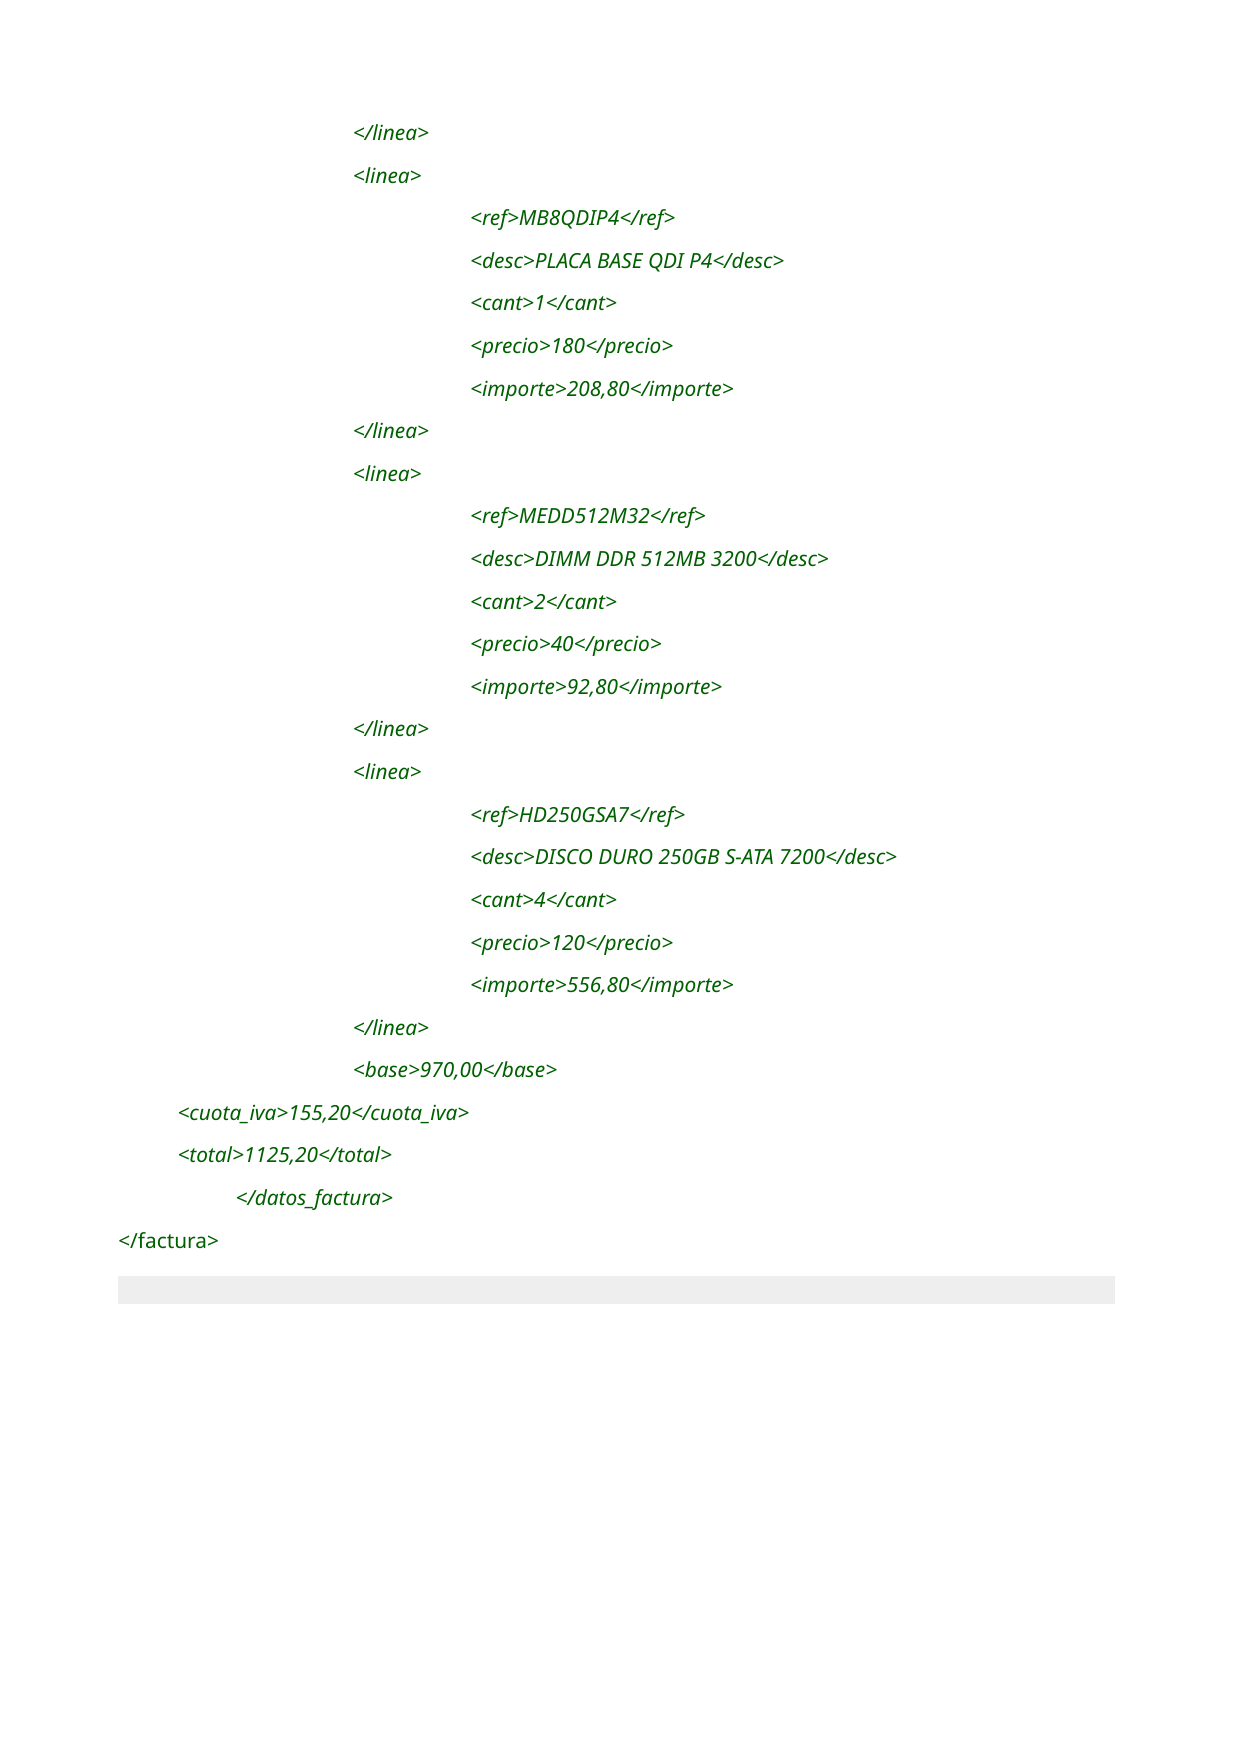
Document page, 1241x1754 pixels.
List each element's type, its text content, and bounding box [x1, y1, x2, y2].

text <precio>180</precio> [470, 331, 938, 359]
text <total>1125,20</total> [177, 1141, 1063, 1169]
text <linea> [353, 161, 997, 189]
text <cant>4</cant> [470, 885, 938, 913]
text <ref>MB8QDIP4</ref> [470, 203, 938, 232]
text <importe>92,80</importe> [470, 672, 938, 700]
text </datos_factura> [235, 1183, 1056, 1212]
text </linea> [353, 714, 997, 743]
text <ref>HD250GSA7</ref> [470, 800, 938, 828]
text <linea> [353, 757, 997, 786]
text <precio>40</precio> [470, 629, 938, 658]
text <importe>208,80</importe> [470, 374, 938, 402]
text <cant>2</cant> [470, 587, 938, 615]
text </linea> [353, 118, 997, 147]
text <cuota_iva>155,20</cuota_iva> [177, 1098, 1063, 1126]
text <linea> [353, 459, 997, 487]
text </factura> [118, 1226, 1115, 1254]
text <desc>PLACA BASE QDI P4</desc> [470, 246, 938, 274]
text <base>970,00</base> [353, 1055, 997, 1084]
text </linea> [353, 416, 997, 445]
text <ref>MEDD512M32</ref> [470, 502, 938, 530]
text </linea> [353, 1013, 997, 1041]
text <importe>556,80</importe> [470, 970, 938, 999]
text <cant>1</cant> [470, 288, 938, 317]
text <precio>120</precio> [470, 928, 938, 956]
text <desc>DIMM DDR 512MB 3200</desc> [470, 544, 938, 573]
text <desc>DISCO DURO 250GB S-ATA 7200</desc> [470, 842, 938, 871]
